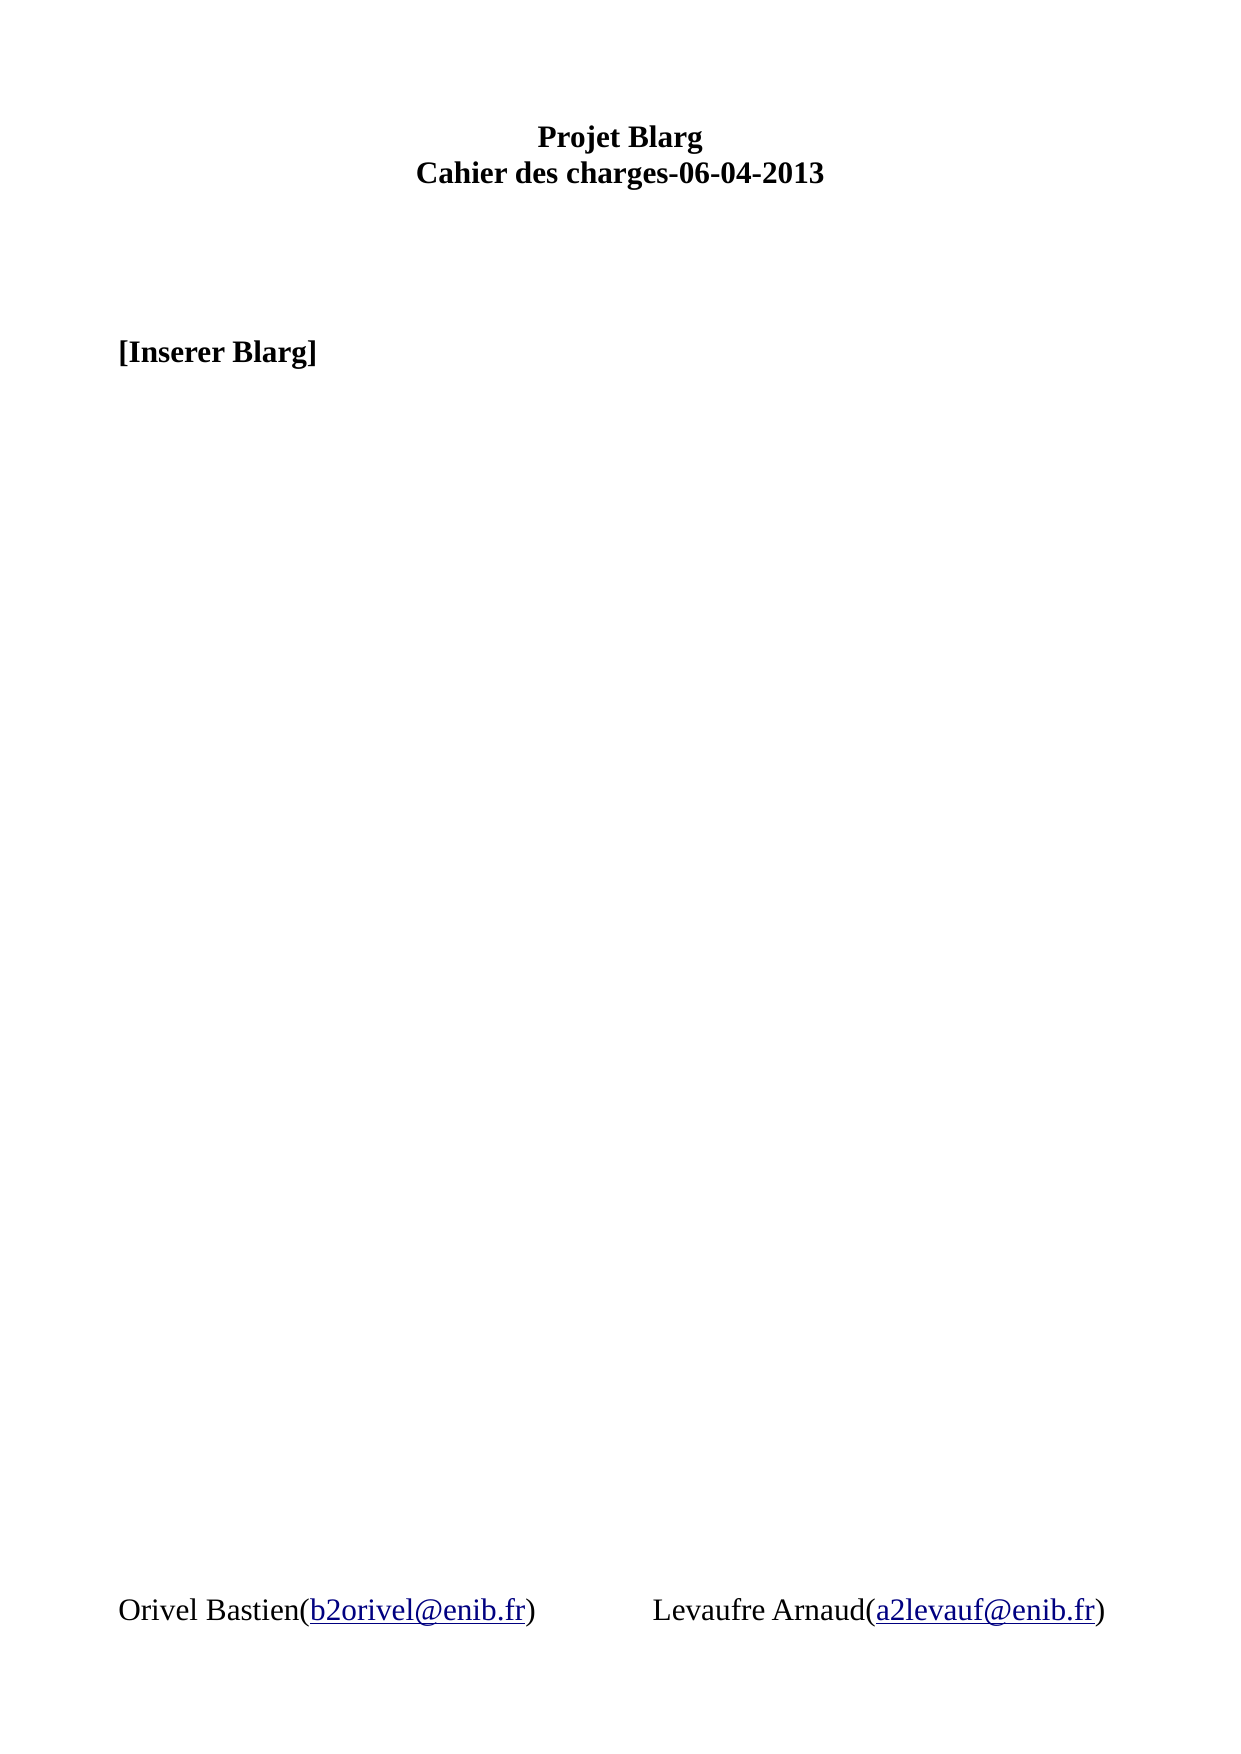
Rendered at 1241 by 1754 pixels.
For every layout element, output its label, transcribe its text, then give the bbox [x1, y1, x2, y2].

text Orivel Bastien(b2orivel@enib.fr) Levaufre Arnaud(a2levauf@enib.fr) [118, 1592, 1122, 1627]
text [Inserer Blarg] [118, 334, 1122, 370]
text Projet Blarg [118, 118, 1122, 154]
text Cahier des charges-06-04-2013 [118, 154, 1122, 190]
